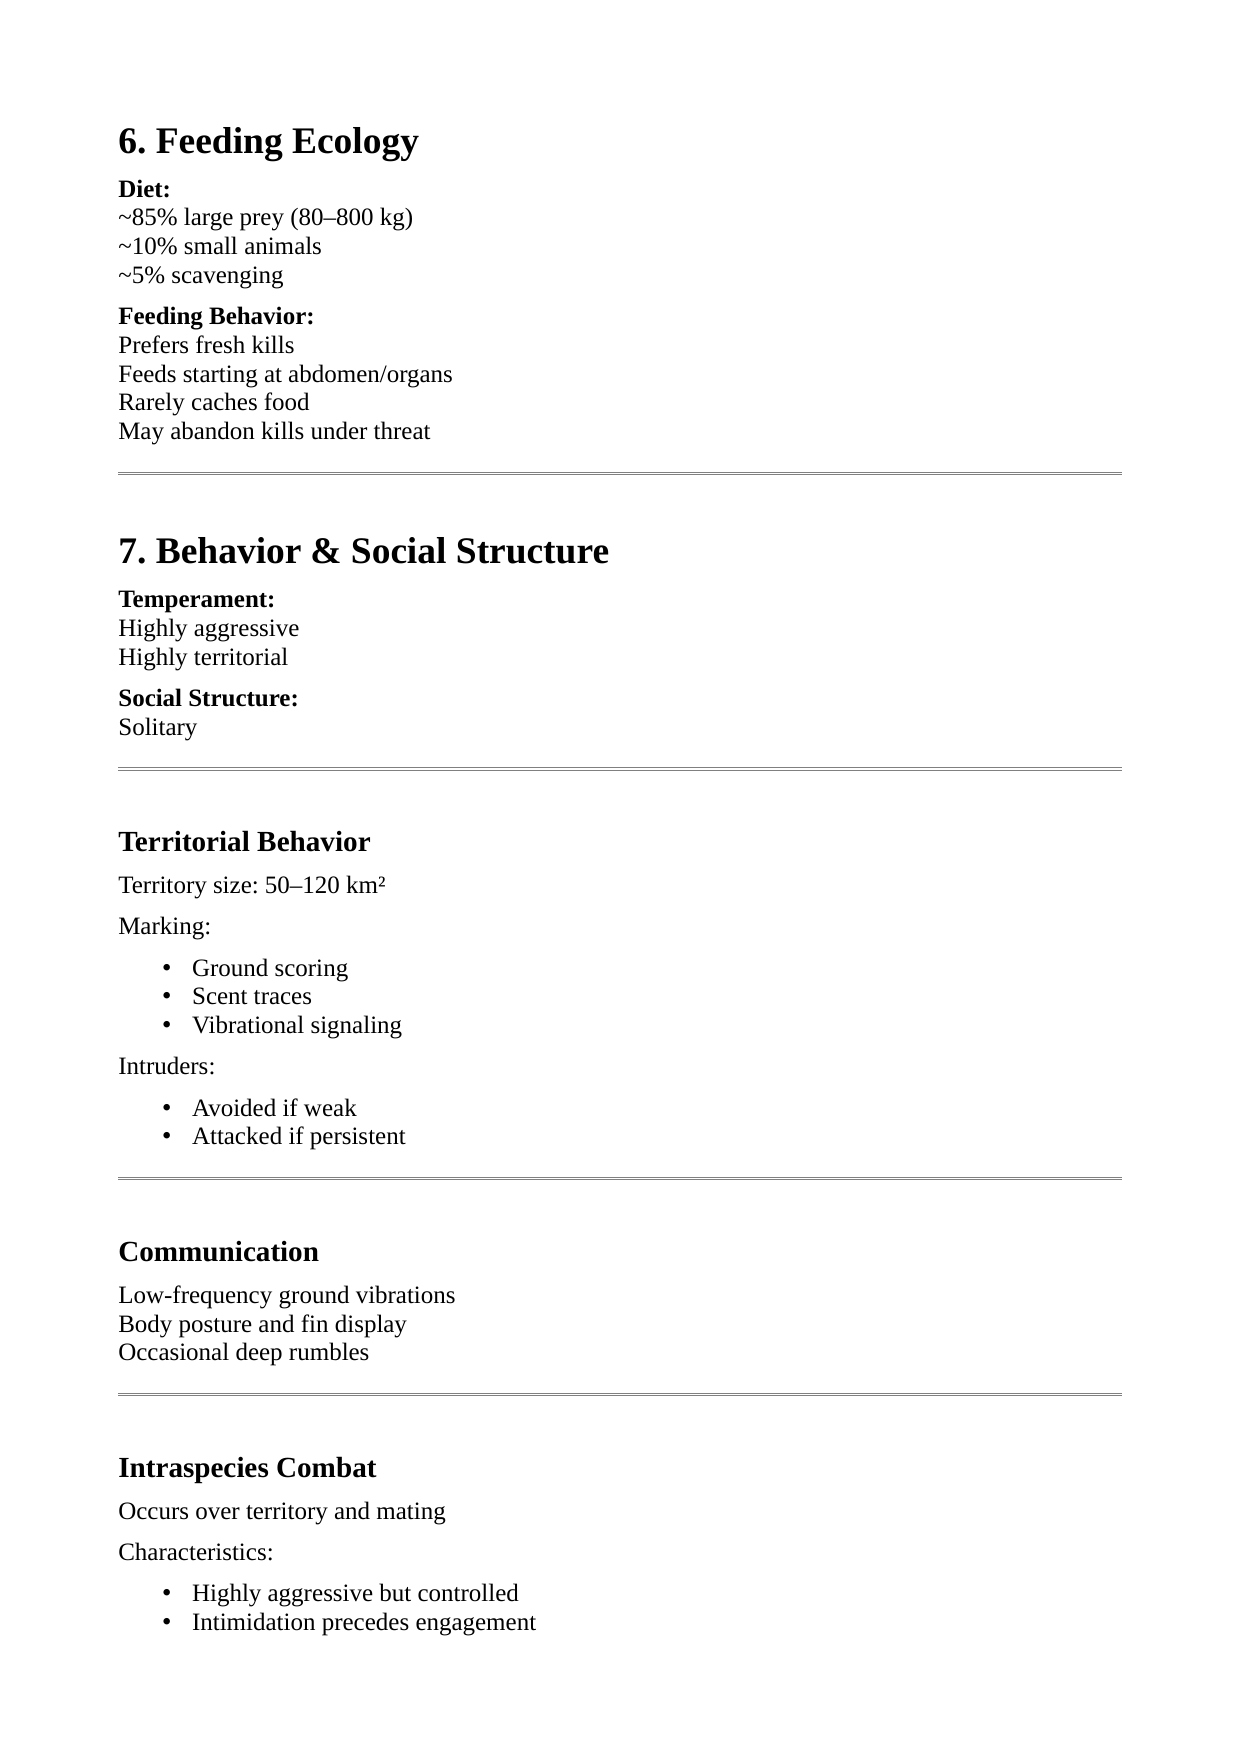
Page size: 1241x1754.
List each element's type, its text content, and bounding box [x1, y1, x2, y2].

text Social Structure: Solitary [118, 683, 1122, 741]
text Characteristics: [118, 1537, 1122, 1566]
text Marking: [118, 911, 1122, 940]
list Ground scoring [162, 953, 1122, 981]
list Avoided if weak [162, 1093, 1122, 1121]
subtitle 6. Feeding Ecology [118, 118, 1122, 161]
list Scent traces [162, 981, 1122, 1010]
subtitle Intraspecies Combat [118, 1450, 1122, 1483]
text Occurs over territory and mating [118, 1496, 1122, 1524]
list Intimidation precedes engagement [162, 1607, 1122, 1636]
list Highly aggressive but controlled [162, 1578, 1122, 1607]
text Intruders: [118, 1051, 1122, 1080]
text Territory size: 50–120 km² [118, 870, 1122, 899]
subtitle 7. Behavior & Social Structure [118, 529, 1122, 572]
text Temperament: Highly aggressive Highly territorial [118, 584, 1122, 671]
text Feeding Behavior: Prefers fresh kills Feeds starting at abdomen/organs Rarely caches food May abandon kills under threat [118, 301, 1122, 445]
list Attacked if persistent [162, 1121, 1122, 1150]
subtitle Communication [118, 1234, 1122, 1267]
list Vibrational signaling [162, 1010, 1122, 1039]
text Diet: ~85% large prey (80–800 kg) ~10% small animals ~5% scavenging [118, 174, 1122, 289]
subtitle Territorial Behavior [118, 824, 1122, 858]
text Low-frequency ground vibrations Body posture and fin display Occasional deep rumbles [118, 1280, 1122, 1366]
